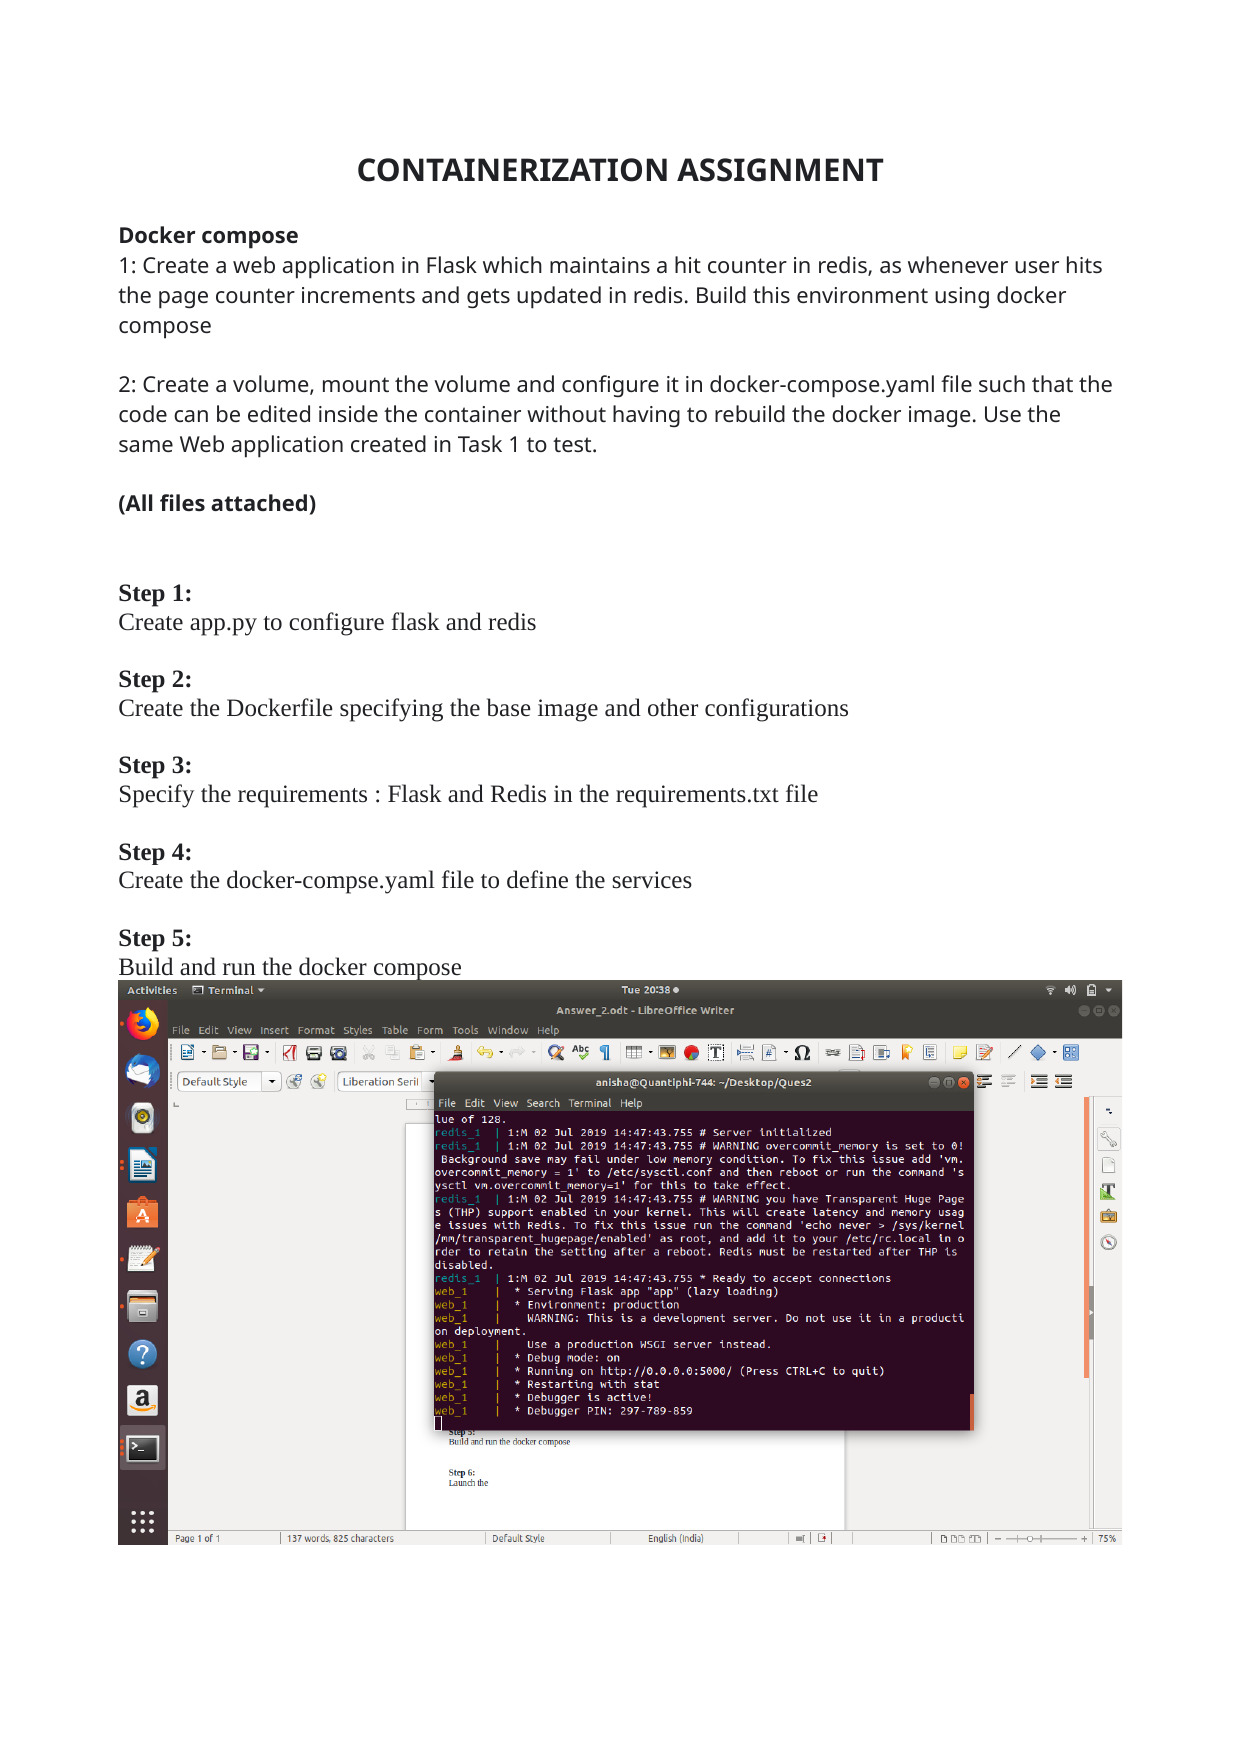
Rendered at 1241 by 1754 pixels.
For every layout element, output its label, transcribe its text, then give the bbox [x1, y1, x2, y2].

text (All files attached) [118, 488, 1122, 518]
text 2: Create a volume, mount the volume and configure it in docker-compose.yaml file such that the code can be edited inside the container without having to rebuild the docker image. Use the same Web application created in Task 1 to test. [118, 369, 1122, 459]
text Step 2: [118, 664, 1122, 693]
text Create app.py to configure flask and redis [118, 607, 1122, 635]
picture [118, 980, 1123, 1545]
text 1: Create a web application in Flask which maintains a hit counter in redis, as whenever user hits the page counter increments and gets updated in redis. Build this environment using docker compose [118, 250, 1122, 339]
text Step 5: [118, 923, 1122, 952]
text Step 1: [118, 578, 1122, 607]
text Specify the requirements : Flask and Redis in the requirements.txt file [118, 779, 1122, 808]
text CONTAINERIZATION ASSIGNMENT [118, 148, 1122, 191]
text Create the Dockerfile specifying the base image and other configurations [118, 693, 1122, 722]
text Step 3: [118, 750, 1122, 779]
text Create the docker-compse.yaml file to define the services [118, 865, 1122, 894]
text Docker compose [118, 220, 1122, 250]
text Build and run the docker compose [118, 952, 1122, 980]
text Step 4: [118, 837, 1122, 865]
